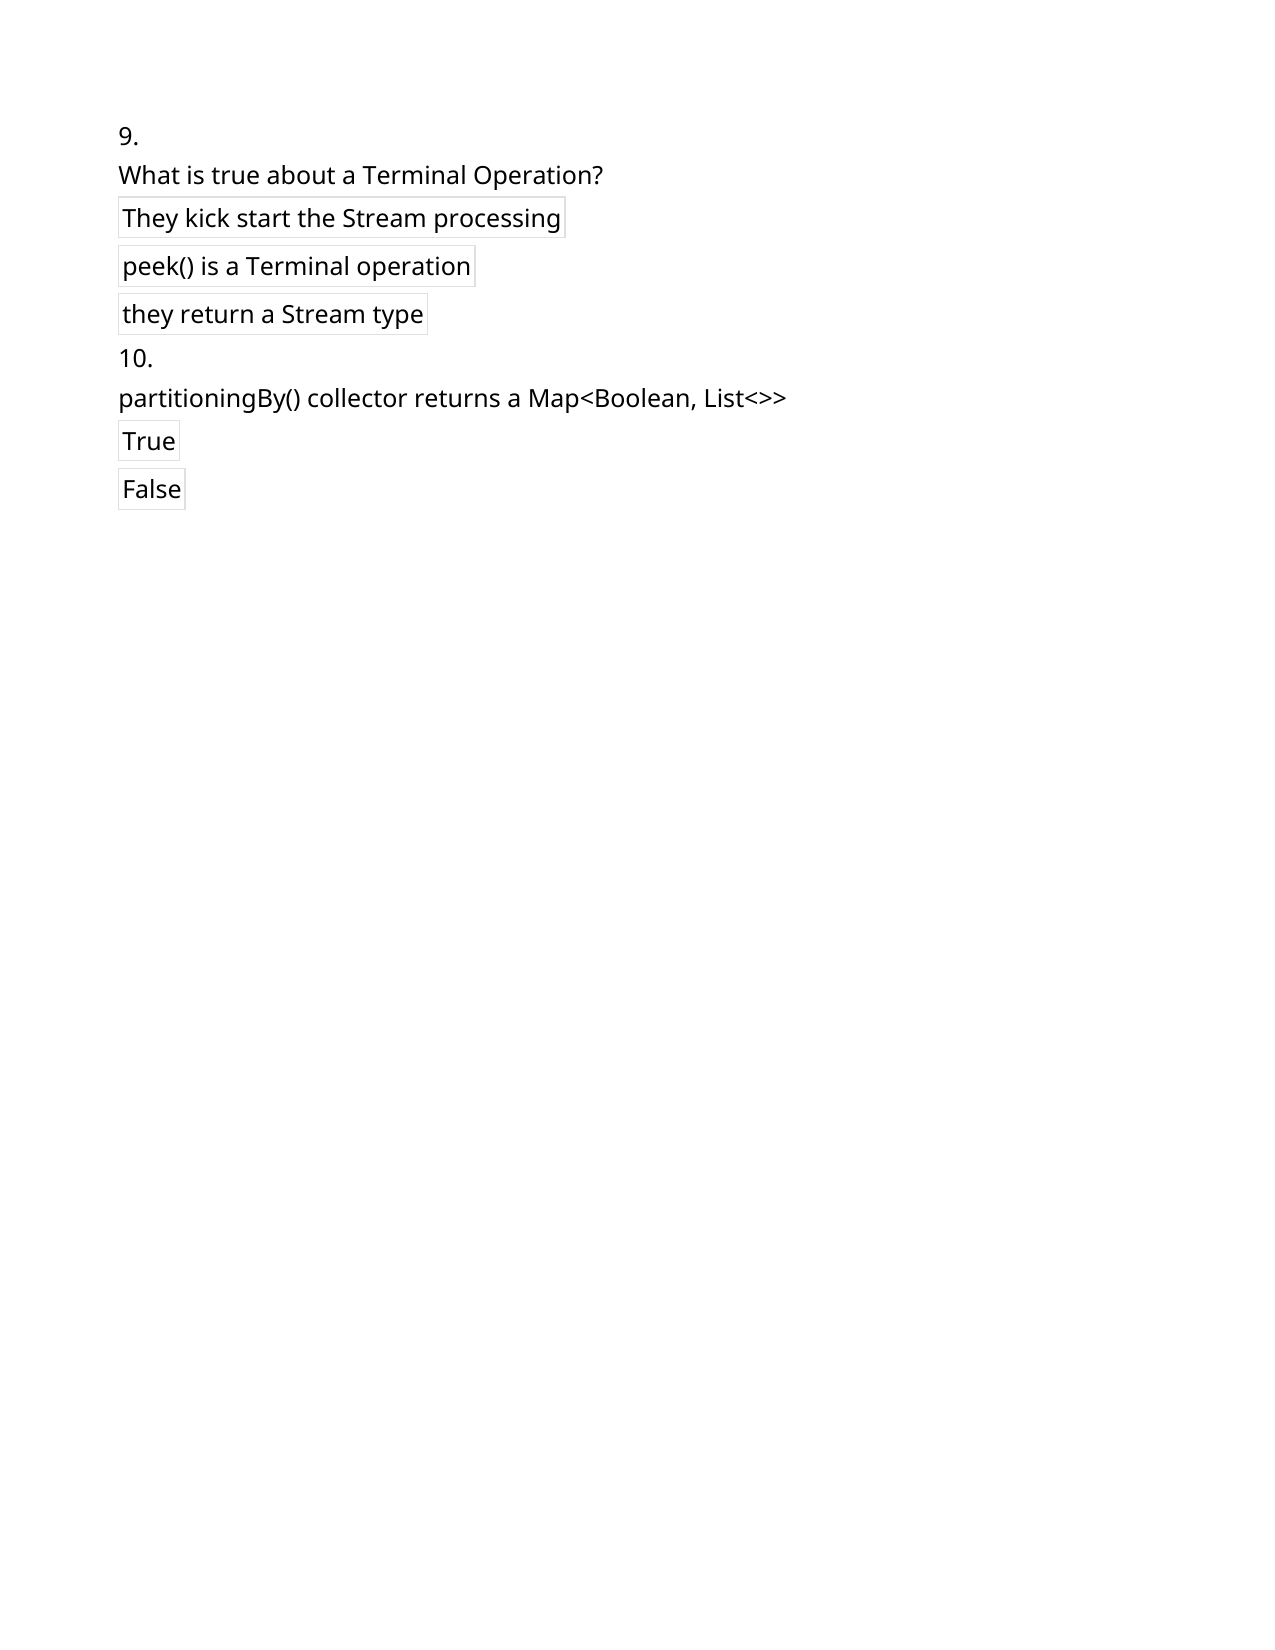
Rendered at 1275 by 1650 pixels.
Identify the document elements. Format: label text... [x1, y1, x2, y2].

text 9. [118, 118, 1157, 152]
text peek() is a Terminal operation [119, 246, 474, 286]
text they return a Stream type [119, 294, 427, 334]
text [428, 293, 1157, 335]
text [186, 468, 1157, 510]
text [180, 419, 1157, 461]
text 10. [118, 341, 1157, 375]
text They kick start the Stream processing [119, 198, 564, 237]
text True [119, 421, 179, 460]
text [566, 196, 1157, 238]
text False [119, 469, 184, 509]
text partitioningBy() collector returns a Map<Boolean, List<>> [118, 380, 1157, 414]
text [476, 245, 1157, 287]
text What is true about a Terminal Operation? [118, 157, 1157, 191]
